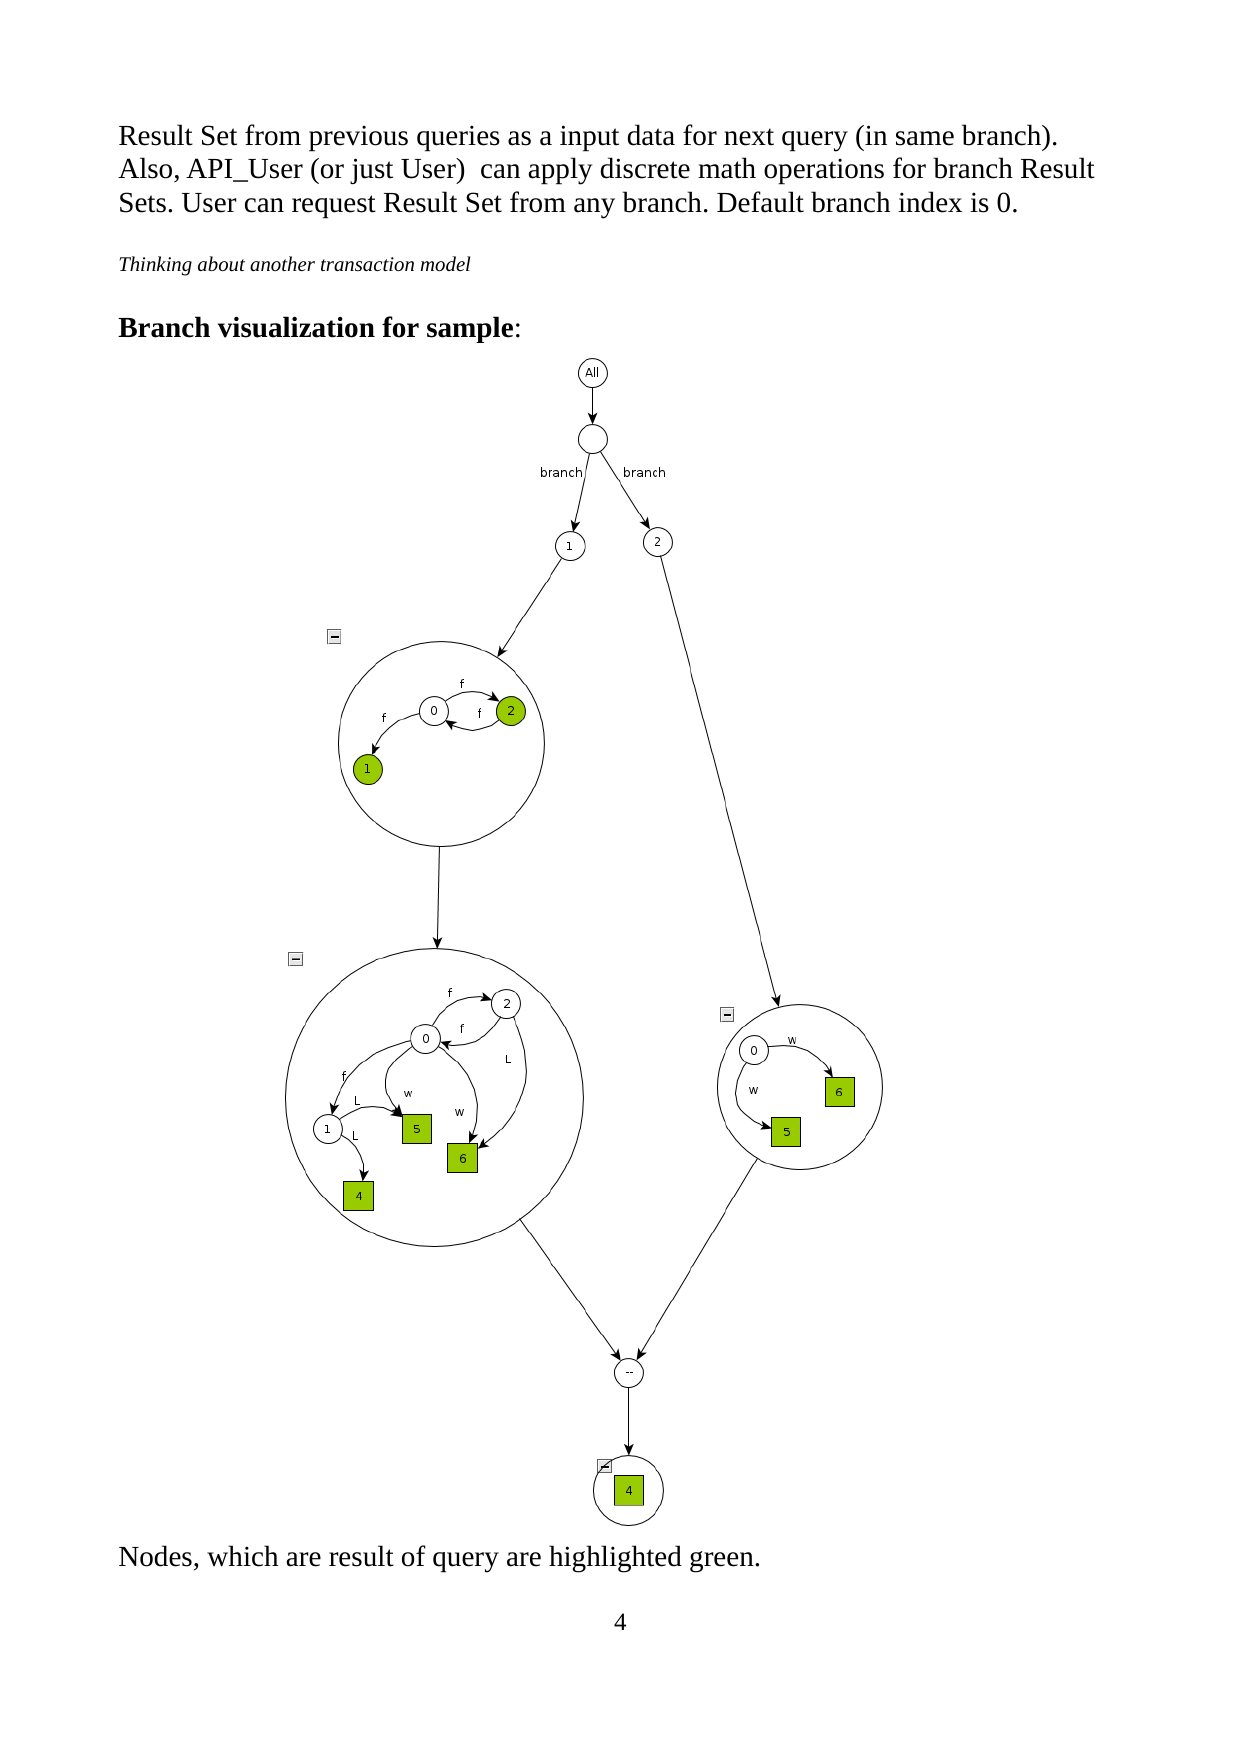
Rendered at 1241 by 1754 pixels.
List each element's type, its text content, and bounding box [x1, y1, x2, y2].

text Thinking about another transaction model [118, 252, 1122, 276]
text Result Set from previous queries as a input data for next query (in same branch). Also, API_User (or just User) can apply discrete math operations for branch Result Sets. User can request Result Set from any branch. Default branch index is 0. [118, 118, 1122, 219]
text Branch visualization for sample: [118, 310, 1122, 343]
text Nodes, which are result of query are highlighted green. [118, 343, 1122, 1573]
picture [270, 343, 970, 1540]
